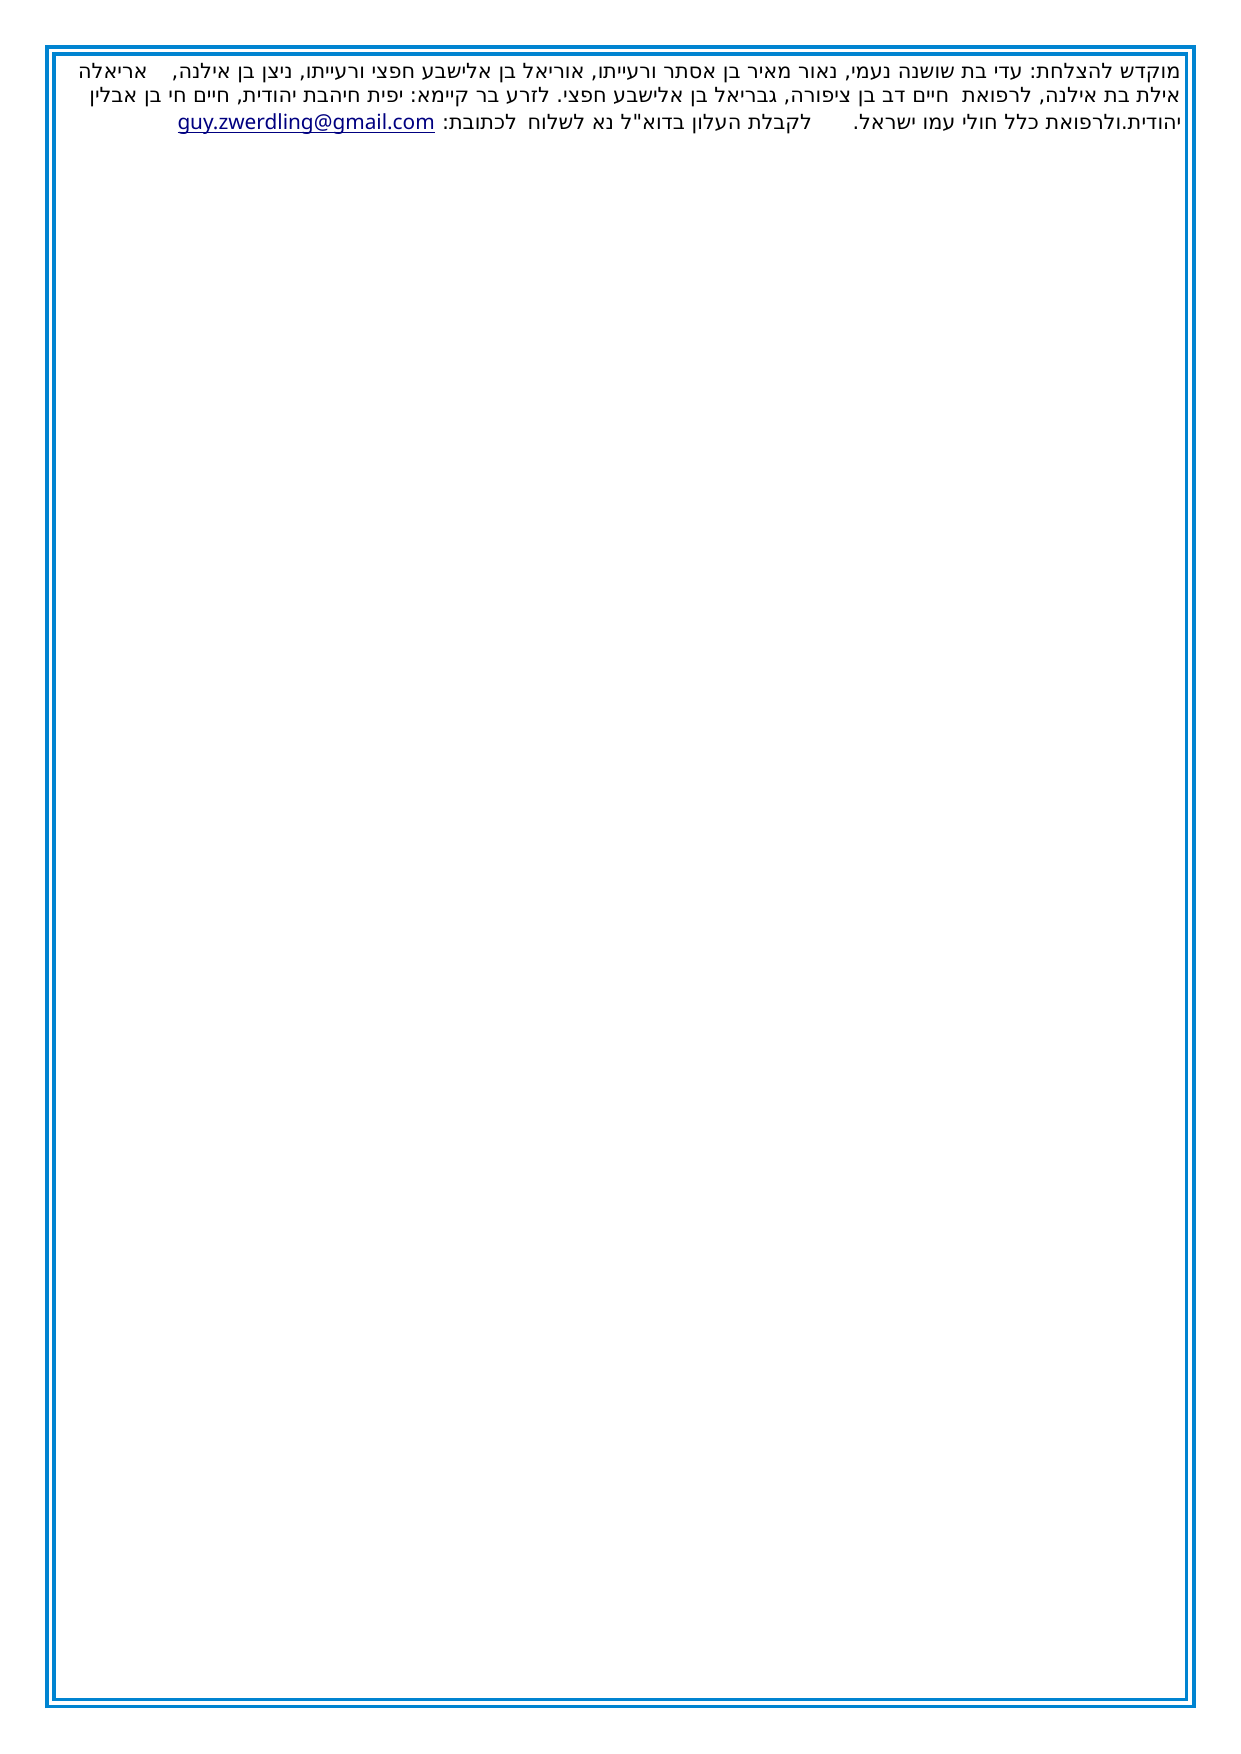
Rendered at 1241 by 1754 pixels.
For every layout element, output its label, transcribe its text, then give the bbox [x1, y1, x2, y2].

list מוקדש להצלחת: עדי בת שושנה נעמי, נאור מאיר בן אסתר ורעייתו, אוריאל בן אלישבע חפצי ורעייתו, ניצן בן אילנה, אריאלה אילת בת אילנה, לרפואת חיים דב בן ציפורה, גבריאל בן אלישבע חפצי. לזרע בר קיימא: יפית חיהבת יהודית, חיים חי בן אבלין יהודית.ולרפואת כלל חולי עמו ישראל. לקבלת העלון בדוא"ל נא לשלוח לכתובת: guy.zwerdling@gmail.com [59, 59, 1182, 136]
